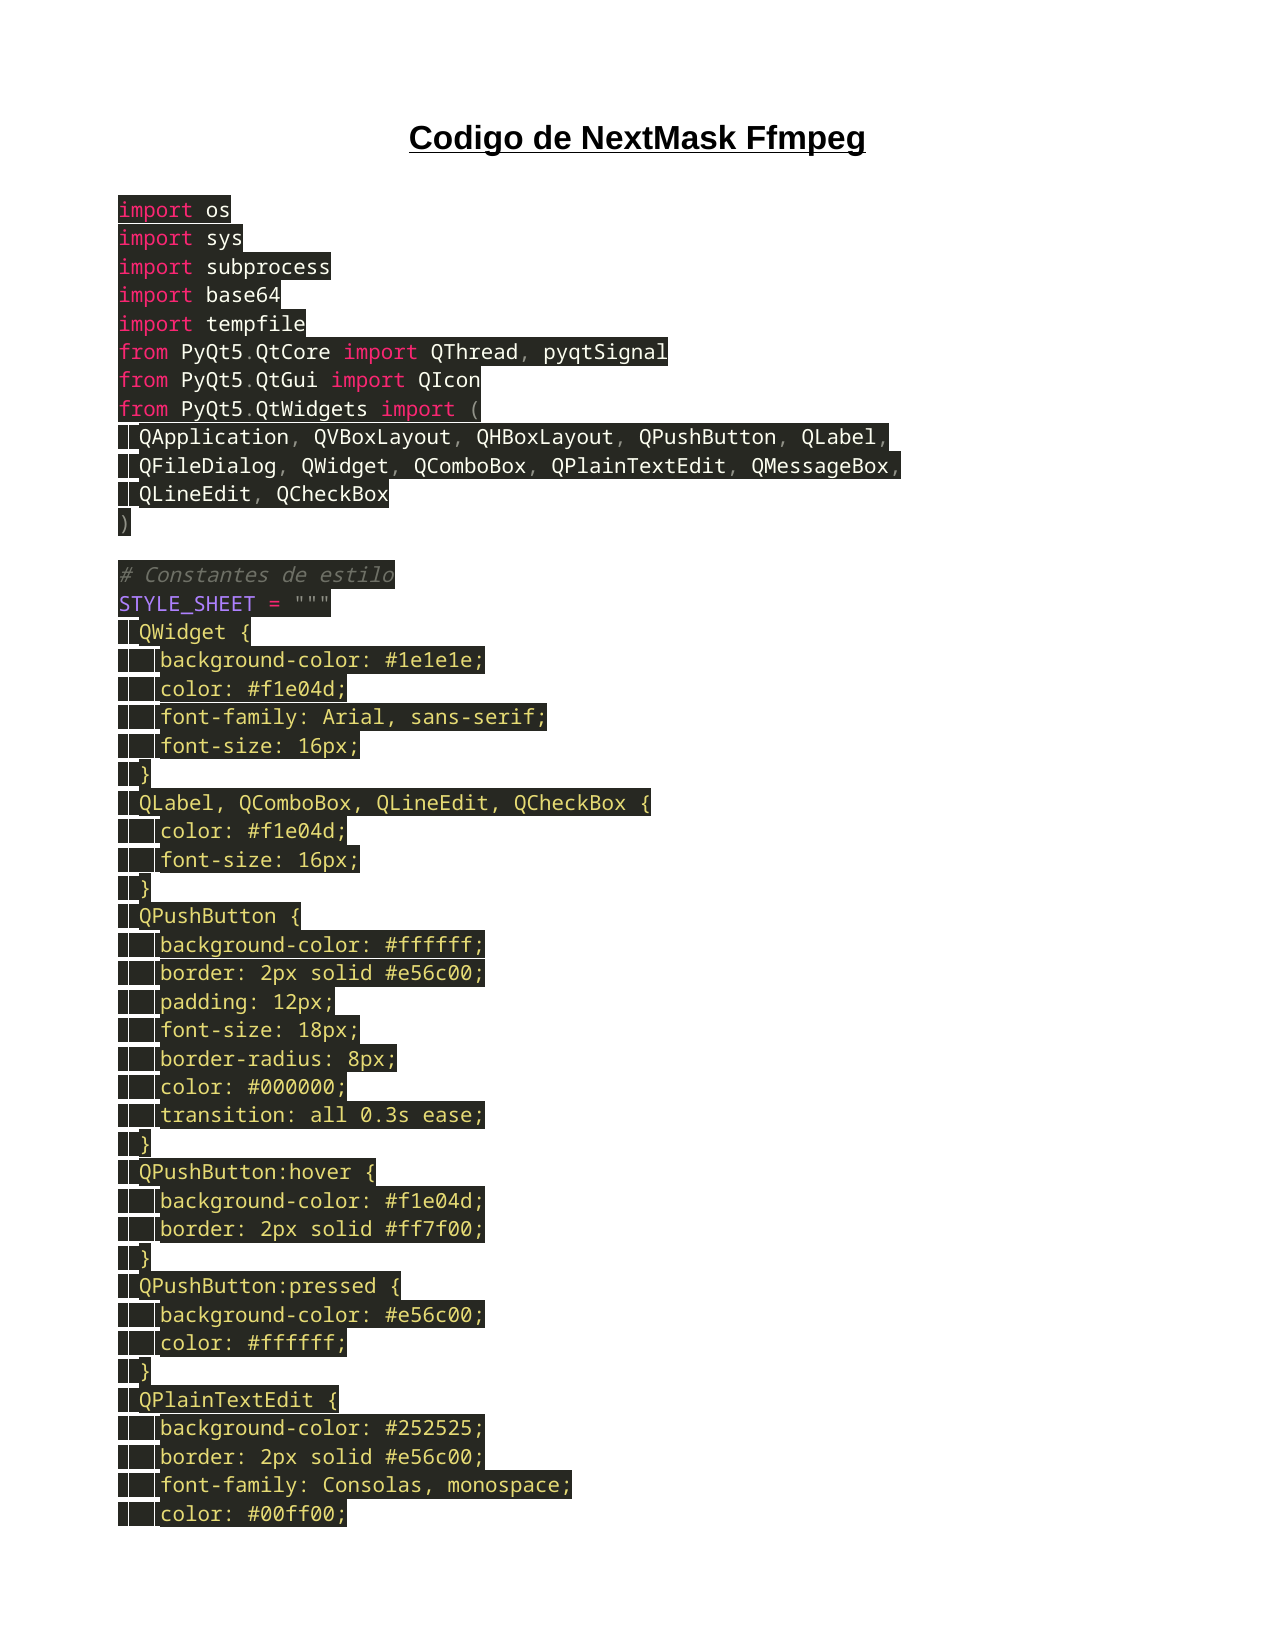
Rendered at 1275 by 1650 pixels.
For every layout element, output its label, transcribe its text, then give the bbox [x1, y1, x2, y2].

text font-family: Consolas, monospace; [118, 1470, 1157, 1499]
text border: 2px solid #ff7f00; [118, 1214, 1157, 1243]
text from PyQt5.QtCore import QThread, pyqtSignal [118, 337, 1157, 366]
text background-color: #e56c00; [118, 1300, 1157, 1328]
text } [118, 1357, 1157, 1385]
text padding: 12px; [118, 987, 1157, 1015]
text QApplication, QVBoxLayout, QHBoxLayout, QPushButton, QLabel, [118, 422, 1157, 451]
text QPushButton { [118, 902, 1157, 930]
text } [118, 759, 1157, 788]
text QLabel, QComboBox, QLineEdit, QCheckBox { [118, 788, 1157, 816]
text ) [118, 508, 1157, 536]
text } [118, 1129, 1157, 1157]
text QFileDialog, QWidget, QComboBox, QPlainTextEdit, QMessageBox, [118, 451, 1157, 479]
text font-family: Arial, sans-serif; [118, 702, 1157, 731]
text # Constantes de estilo [118, 560, 1157, 589]
text import base64 [118, 280, 1157, 309]
text transition: all 0.3s ease; [118, 1101, 1157, 1129]
text QPlainTextEdit { [118, 1385, 1157, 1413]
text border-radius: 8px; [118, 1044, 1157, 1072]
text background-color: #f1e04d; [118, 1186, 1157, 1214]
text import tempfile [118, 309, 1157, 337]
text background-color: #252525; [118, 1413, 1157, 1442]
text border: 2px solid #e56c00; [118, 1442, 1157, 1470]
text color: #000000; [118, 1072, 1157, 1101]
text import os [118, 195, 1157, 223]
text QPushButton:pressed { [118, 1271, 1157, 1300]
text background-color: #1e1e1e; [118, 646, 1157, 674]
text from PyQt5.QtWidgets import ( [118, 394, 1157, 422]
text font-size: 16px; [118, 845, 1157, 873]
text background-color: #ffffff; [118, 930, 1157, 958]
text color: #00ff00; [118, 1499, 1157, 1527]
text color: #ffffff; [118, 1328, 1157, 1357]
text font-size: 16px; [118, 731, 1157, 759]
text STYLE_SHEET = """ [118, 589, 1157, 617]
text from PyQt5.QtGui import QIcon [118, 366, 1157, 394]
text } [118, 873, 1157, 902]
text import subprocess [118, 252, 1157, 280]
text QWidget { [118, 617, 1157, 646]
text font-size: 18px; [118, 1015, 1157, 1044]
text color: #f1e04d; [118, 816, 1157, 845]
text border: 2px solid #e56c00; [118, 958, 1157, 987]
text Codigo de NextMask Ffmpeg [118, 118, 1157, 157]
text } [118, 1243, 1157, 1271]
text QPushButton:hover { [118, 1157, 1157, 1186]
text color: #f1e04d; [118, 674, 1157, 702]
text QLineEdit, QCheckBox [118, 479, 1157, 508]
text import sys [118, 223, 1157, 252]
